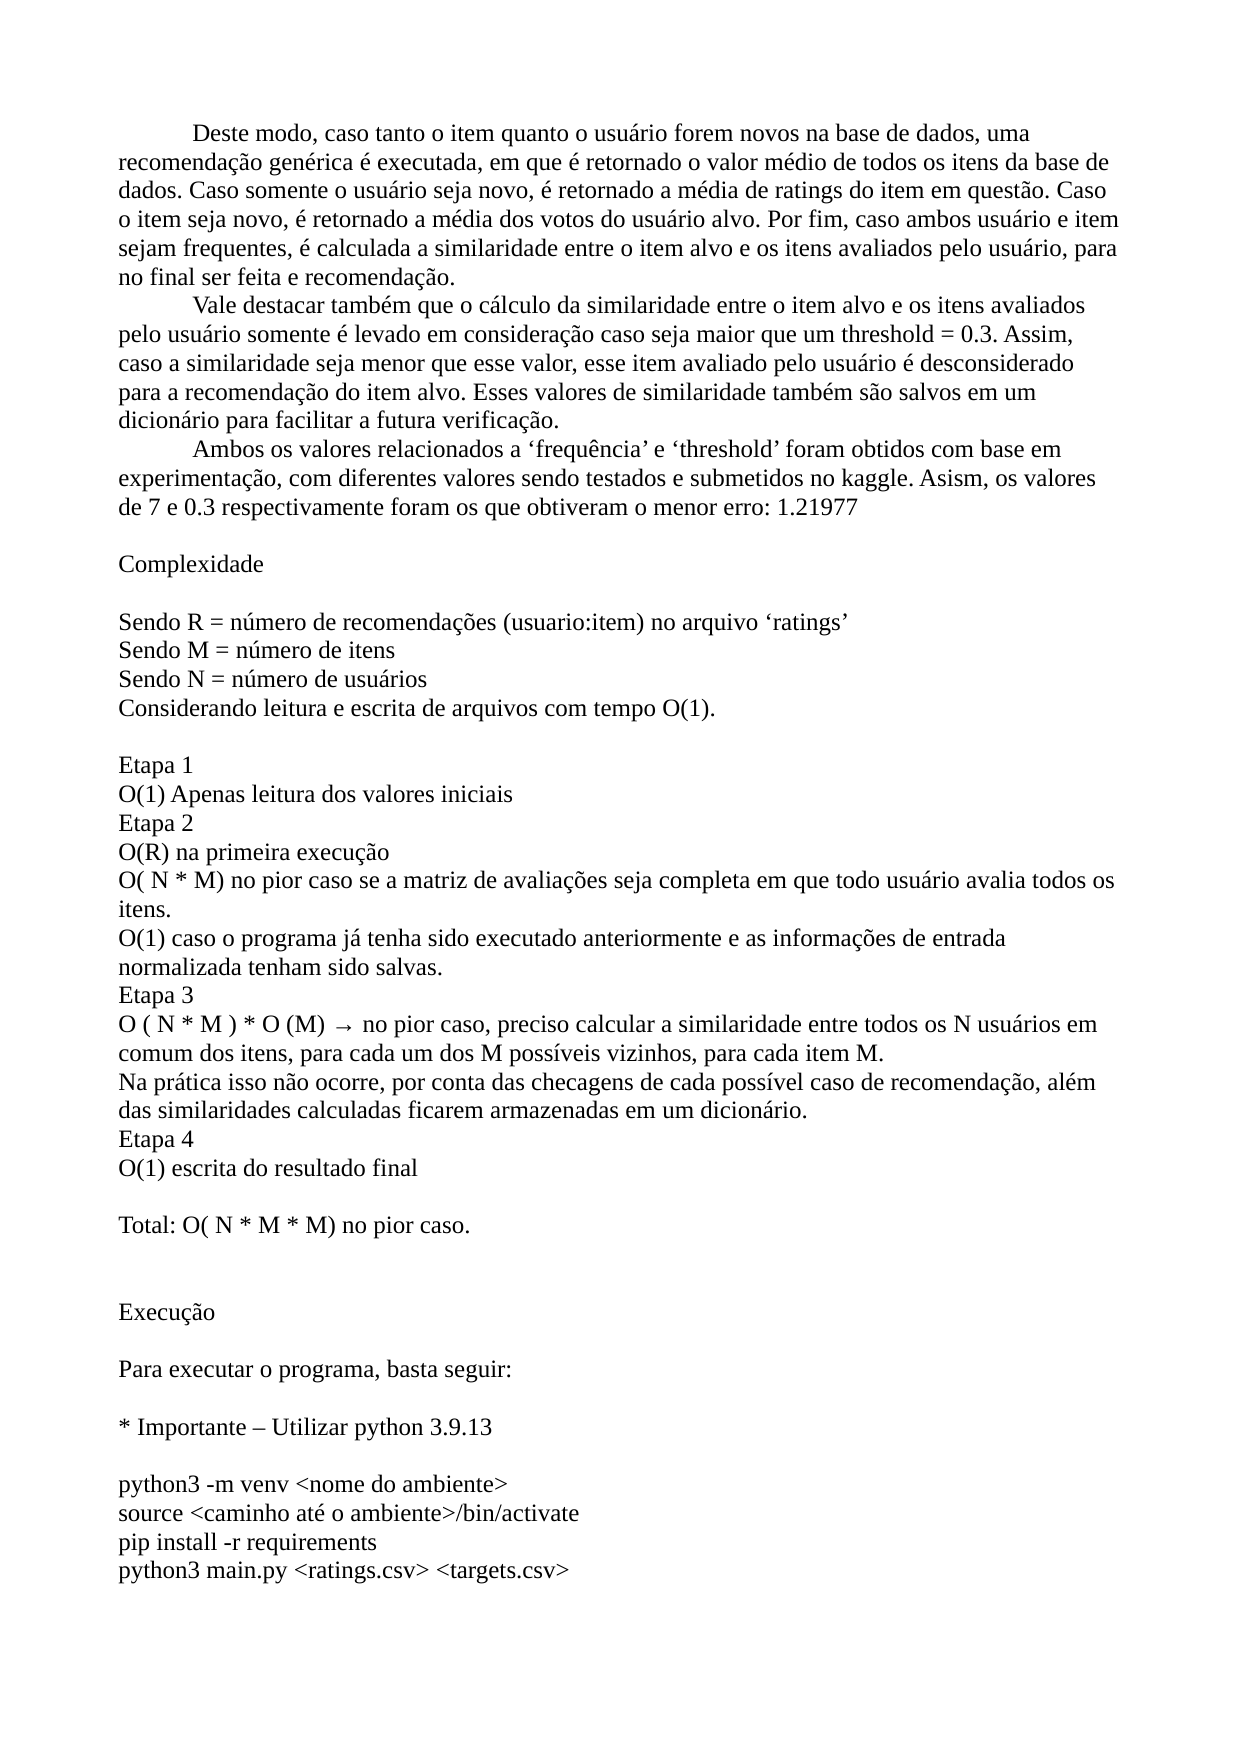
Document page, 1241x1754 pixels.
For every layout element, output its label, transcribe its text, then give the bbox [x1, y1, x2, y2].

text Etapa 4 [118, 1124, 1122, 1153]
text O( N * M) no pior caso se a matriz de avaliações seja completa em que todo usuário avalia todos os itens. [118, 866, 1122, 923]
text Etapa 3 [118, 981, 1122, 1009]
text Sendo R = número de recomendações (usuario:item) no arquivo ‘ratings’ [118, 607, 1122, 636]
text Deste modo, caso tanto o item quanto o usuário forem novos na base de dados, uma recomendação genérica é executada, em que é retornado o valor médio de todos os itens da base de dados. Caso somente o usuário seja novo, é retornado a média de ratings do item em questão. Caso o item seja novo, é retornado a média dos votos do usuário alvo. Por fim, caso ambos usuário e item sejam frequentes, é calculada a similaridade entre o item alvo e os itens avaliados pelo usuário, para no final ser feita e recomendação. [118, 118, 1122, 291]
text Etapa 2 [118, 808, 1122, 837]
text pip install -r requirements [118, 1527, 1122, 1556]
text O(R) na primeira execução [118, 837, 1122, 866]
text Vale destacar também que o cálculo da similaridade entre o item alvo e os itens avaliados pelo usuário somente é levado em consideração caso seja maior que um threshold = 0.3. Assim, caso a similaridade seja menor que esse valor, esse item avaliado pelo usuário é desconsiderado para a recomendação do item alvo. Esses valores de similaridade também são salvos em um dicionário para facilitar a futura verificação. [118, 291, 1122, 434]
text Complexidade [118, 549, 1122, 578]
text O(1) Apenas leitura dos valores iniciais [118, 779, 1122, 808]
text Execução [118, 1297, 1122, 1326]
text python3 main.py <ratings.csv> <targets.csv> [118, 1556, 1122, 1584]
text Etapa 1 [118, 751, 1122, 779]
text Sendo N = número de usuários [118, 664, 1122, 693]
text O(1) caso o programa já tenha sido executado anteriormente e as informações de entrada normalizada tenham sido salvas. [118, 923, 1122, 981]
text source <caminho até o ambiente>/bin/activate [118, 1498, 1122, 1527]
text Total: O( N * M * M) no pior caso. [118, 1211, 1122, 1239]
text Considerando leitura e escrita de arquivos com tempo O(1). [118, 693, 1122, 722]
text python3 -m venv <nome do ambiente> [118, 1469, 1122, 1498]
text O(1) escrita do resultado final [118, 1153, 1122, 1182]
text O ( N * M ) * O (M) → no pior caso, preciso calcular a similaridade entre todos os N usuários em comum dos itens, para cada um dos M possíveis vizinhos, para cada item M. [118, 1009, 1122, 1067]
text Na prática isso não ocorre, por conta das checagens de cada possível caso de recomendação, além das similaridades calculadas ficarem armazenadas em um dicionário. [118, 1067, 1122, 1124]
text * Importante – Utilizar python 3.9.13 [118, 1412, 1122, 1441]
text Para executar o programa, basta seguir: [118, 1354, 1122, 1383]
text Sendo M = número de itens [118, 636, 1122, 664]
text Ambos os valores relacionados a ‘frequência’ e ‘threshold’ foram obtidos com base em experimentação, com diferentes valores sendo testados e submetidos no kaggle. Asism, os valores de 7 e 0.3 respectivamente foram os que obtiveram o menor erro: 1.21977 [118, 434, 1122, 521]
